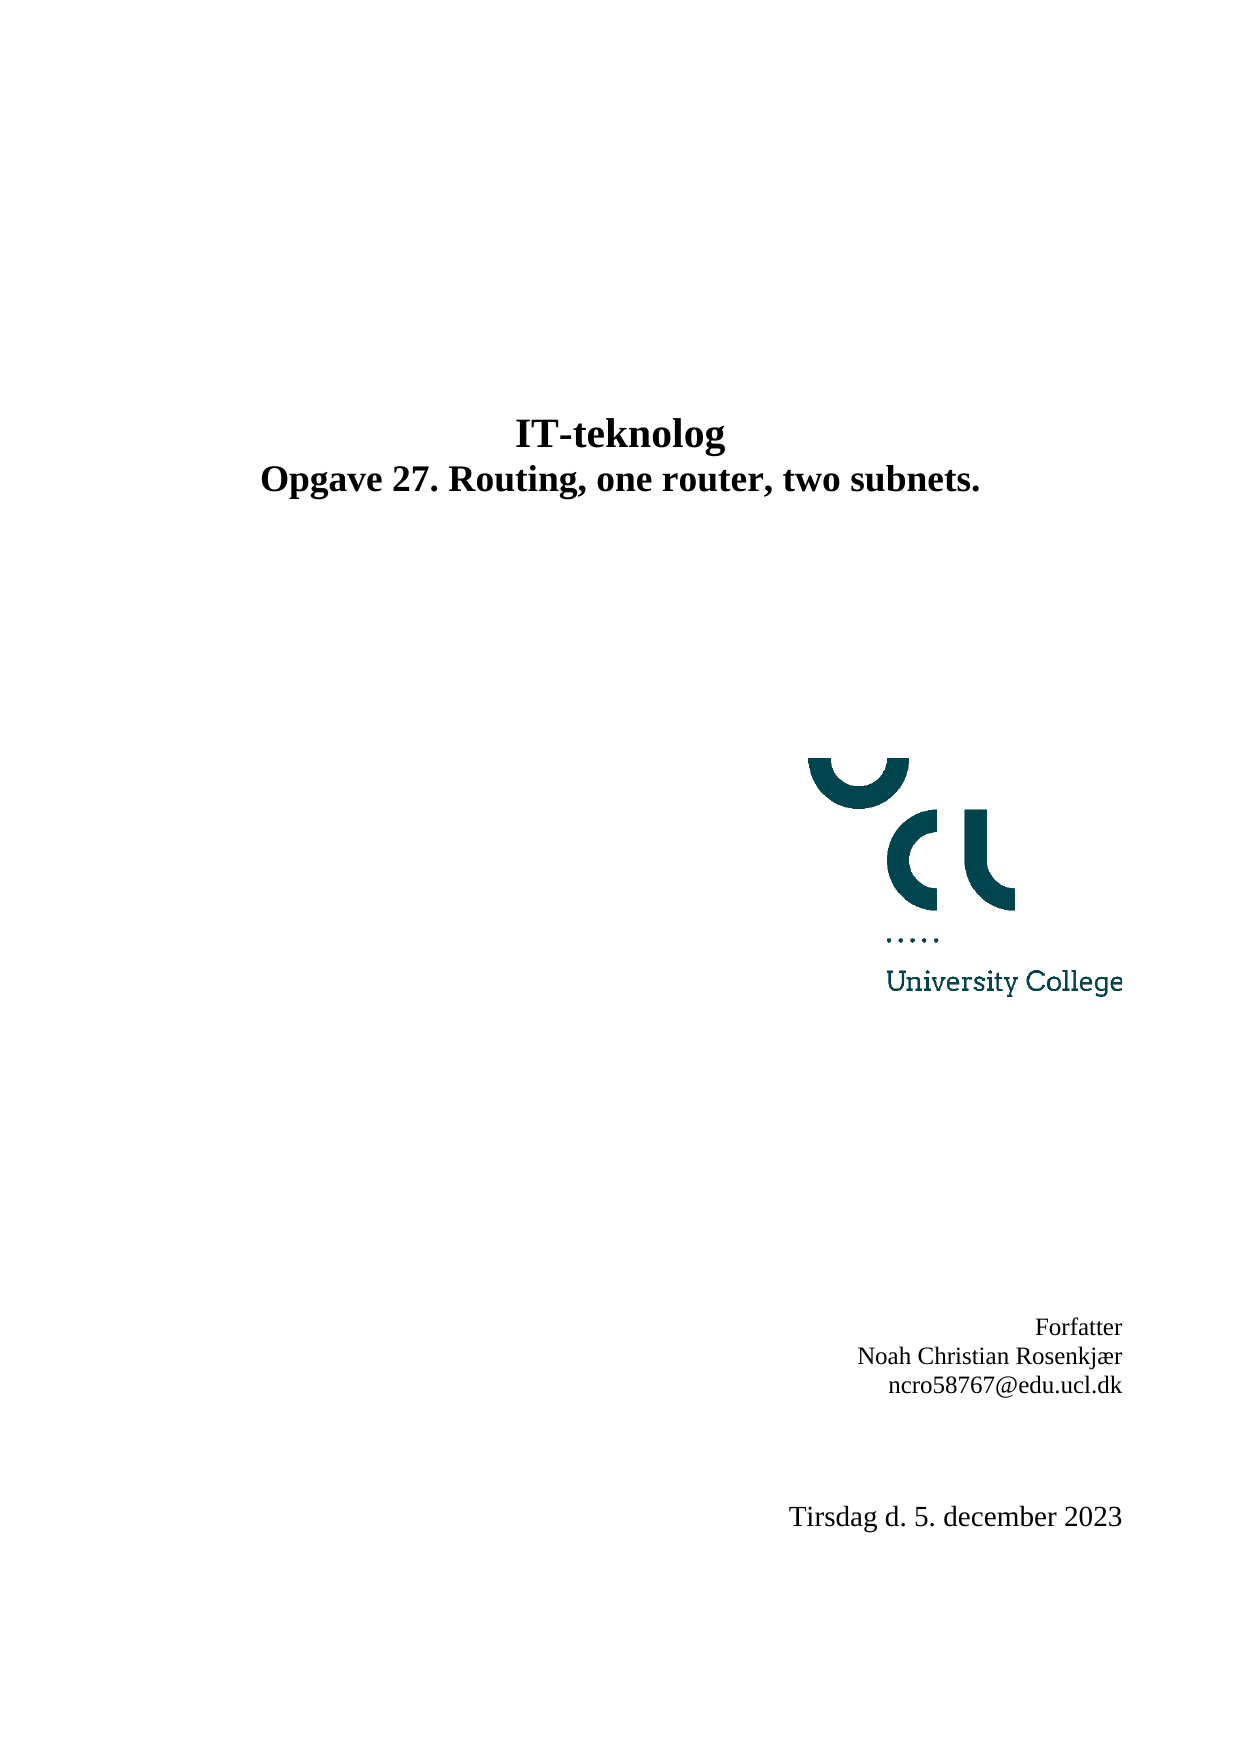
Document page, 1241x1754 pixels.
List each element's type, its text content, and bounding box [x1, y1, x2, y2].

picture [808, 758, 1123, 997]
text Noah Christian Rosenkjær [118, 1341, 1122, 1370]
text Tirsdag d. 5. december 2023 [118, 1499, 1122, 1533]
text Opgave 27. Routing, one router, two subnets. [118, 457, 1122, 500]
text ncro58767@edu.ucl.dk [118, 1370, 1122, 1399]
text Forfatter [118, 1312, 1122, 1341]
text IT-teknolog [118, 409, 1122, 457]
